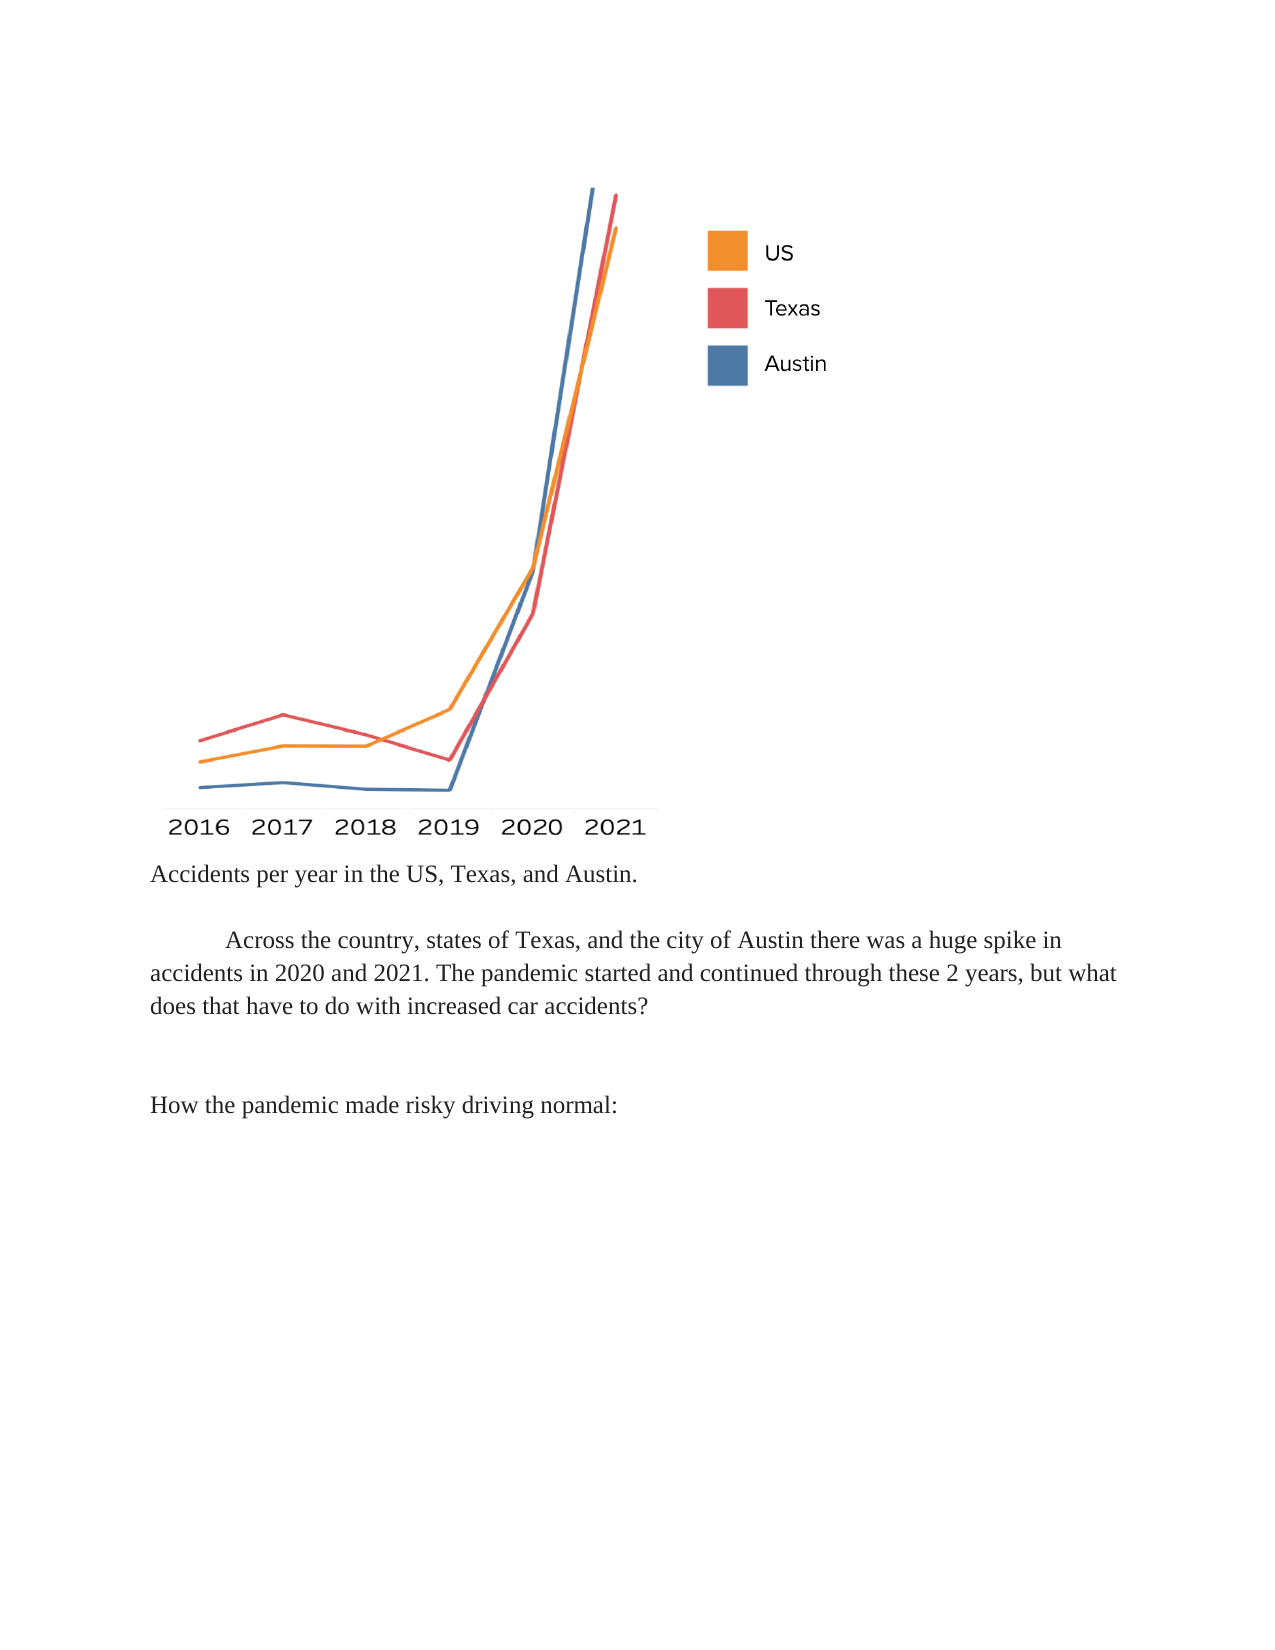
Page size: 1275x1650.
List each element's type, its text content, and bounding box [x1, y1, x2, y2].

text Accidents per year in the US, Texas, and Austin. [150, 859, 1125, 888]
picture [150, 150, 837, 856]
text How the pandemic made risky driving normal: [150, 1090, 1125, 1119]
text Across the country, states of Texas, and the city of Austin there was a huge spike in accidents in 2020 and 2021. The pandemic started and continued through these 2 years, but what does that have to do with increased car accidents? [150, 925, 1125, 1020]
